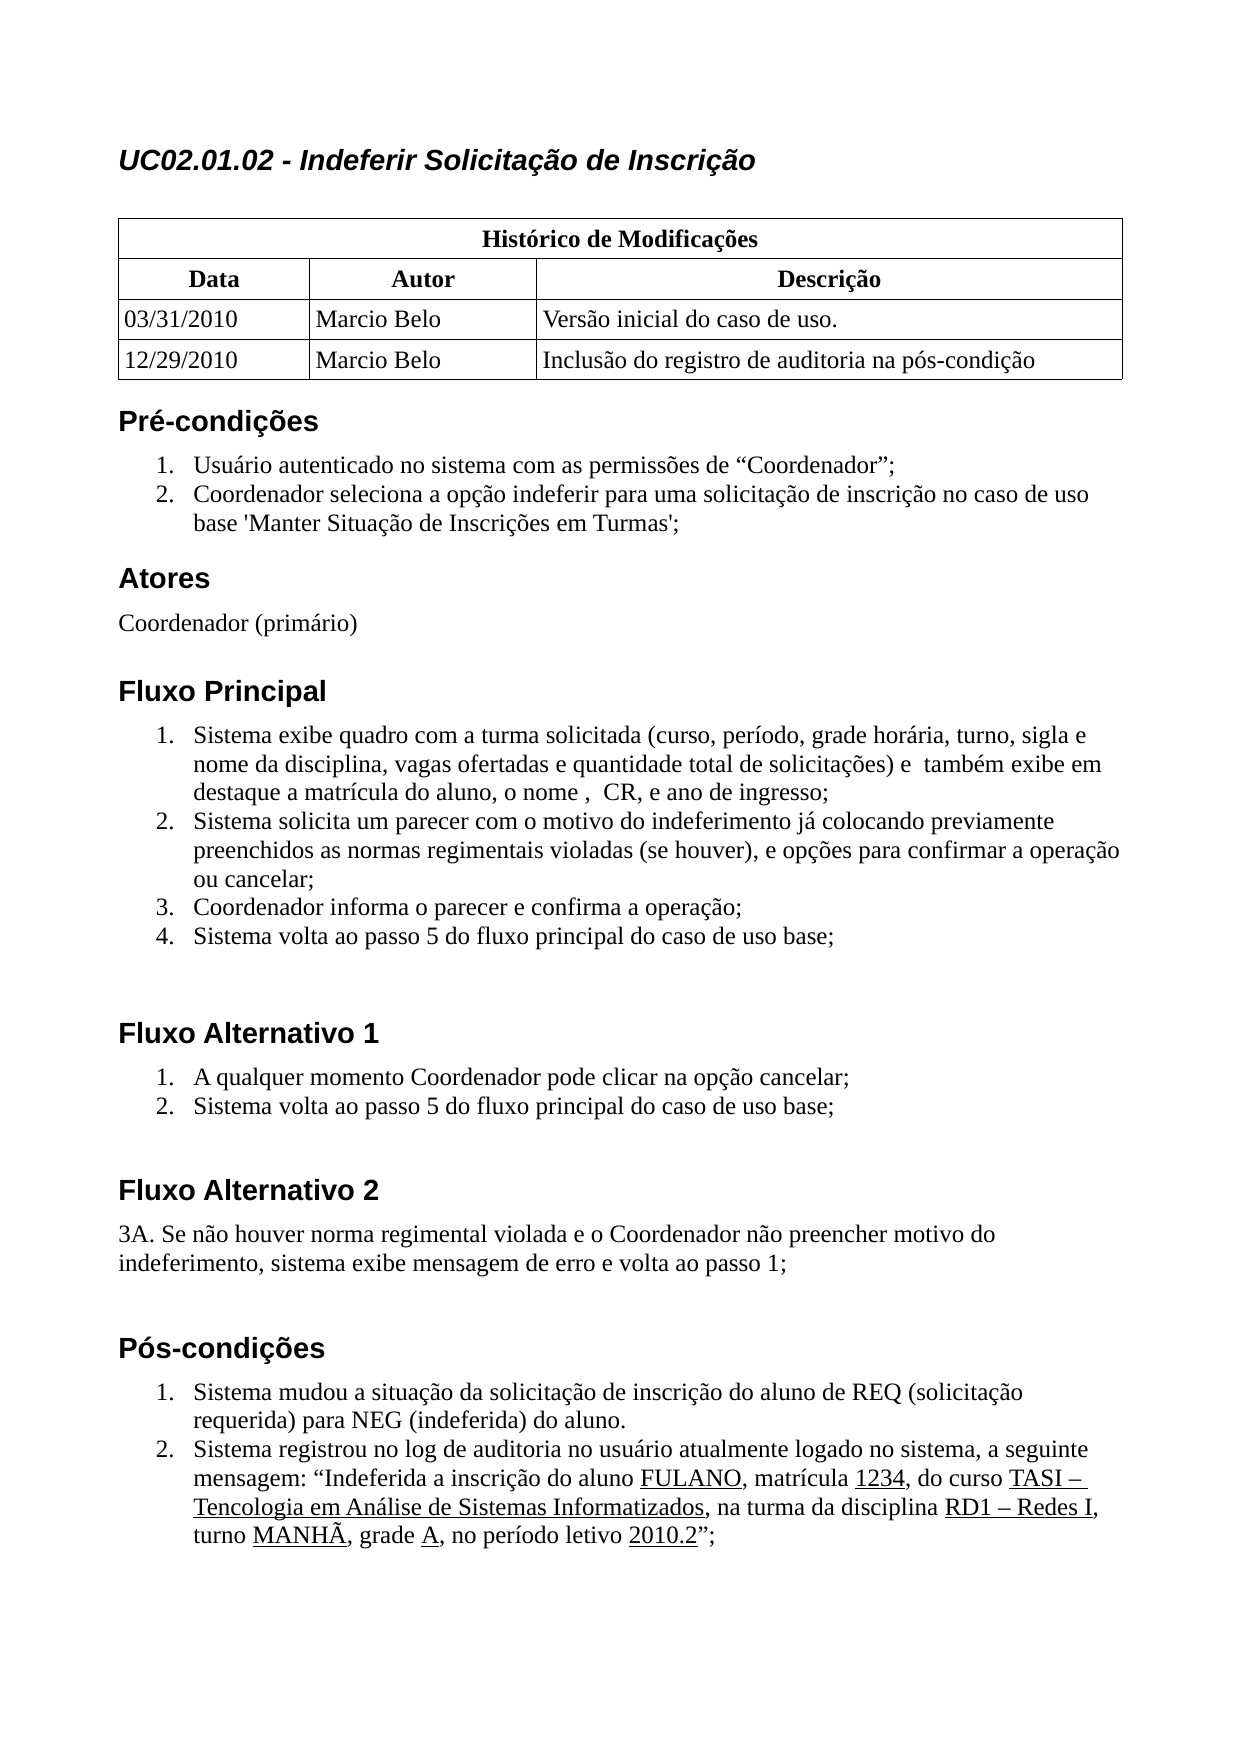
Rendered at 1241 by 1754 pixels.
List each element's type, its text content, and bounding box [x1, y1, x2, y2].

table_cell Descrição [537, 259, 1122, 298]
list Coordenador seleciona a opção indeferir para uma solicitação de inscrição no caso de uso base 'Manter Situação de Inscrições em Turmas'; [156, 479, 1122, 537]
list Sistema solicita um parecer com o motivo do indeferimento já colocando previamente preenchidos as normas regimentais violadas (se houver), e opções para confirmar a operação ou cancelar; [156, 806, 1122, 892]
list Sistema volta ao passo 5 do fluxo principal do caso de uso base; [156, 921, 1122, 950]
list Sistema mudou a situação da solicitação de inscrição do aluno de REQ (solicitação requerida) para NEG (indeferida) do aluno. [156, 1377, 1122, 1434]
subtitle Pós-condições [118, 1331, 1122, 1364]
table_cell Data [119, 259, 309, 298]
text Coordenador (primário) [118, 608, 1122, 636]
table_cell Versão inicial do caso de uso. [537, 300, 1122, 339]
table_cell 29/12/2010 [119, 340, 309, 379]
list Usuário autenticado no sistema com as permissões de “Coordenador”; [156, 450, 1122, 479]
subtitle Fluxo Alternativo 2 [118, 1173, 1122, 1207]
list Sistema volta ao passo 5 do fluxo principal do caso de uso base; [156, 1091, 1122, 1120]
subtitle Atores [118, 562, 1122, 595]
list Coordenador informa o parecer e confirma a operação; [156, 892, 1122, 921]
table_cell Inclusão do registro de auditoria na pós-condição [537, 340, 1122, 379]
table_cell Marcio Belo [310, 340, 536, 379]
table_cell Marcio Belo [310, 300, 536, 339]
table_cell Autor [310, 259, 536, 298]
list Sistema registrou no log de auditoria no usuário atualmente logado no sistema, a seguinte mensagem: “Indeferida a inscrição do aluno FULANO, matrícula 1234, do curso TASI – Tencologia em Análise de Sistemas Informatizados, na turma da disciplina RD1 – Redes I, turno MANHÃ, grade A, no período letivo 2010.2”; [156, 1434, 1122, 1549]
subtitle Fluxo Principal [118, 674, 1122, 707]
subtitle Pré-condições [118, 404, 1122, 438]
subtitle Fluxo Alternativo 1 [118, 1016, 1122, 1050]
text 3A. Se não houver norma regimental violada e o Coordenador não preencher motivo do indeferimento, sistema exibe mensagem de erro e volta ao passo 1; [118, 1219, 1122, 1277]
list Sistema exibe quadro com a turma solicitada (curso, período, grade horária, turno, sigla e nome da disciplina, vagas ofertadas e quantidade total de solicitações) e também exibe em destaque a matrícula do aluno, o nome , CR, e ano de ingresso; [156, 720, 1122, 806]
subtitle UC02.01.02 - Indeferir Solicitação de Inscrição [118, 143, 1122, 177]
table_header Histórico de Modificações [119, 219, 1122, 258]
list A qualquer momento Coordenador pode clicar na opção cancelar; [156, 1062, 1122, 1091]
table_cell 31/03/2010 [119, 300, 309, 339]
